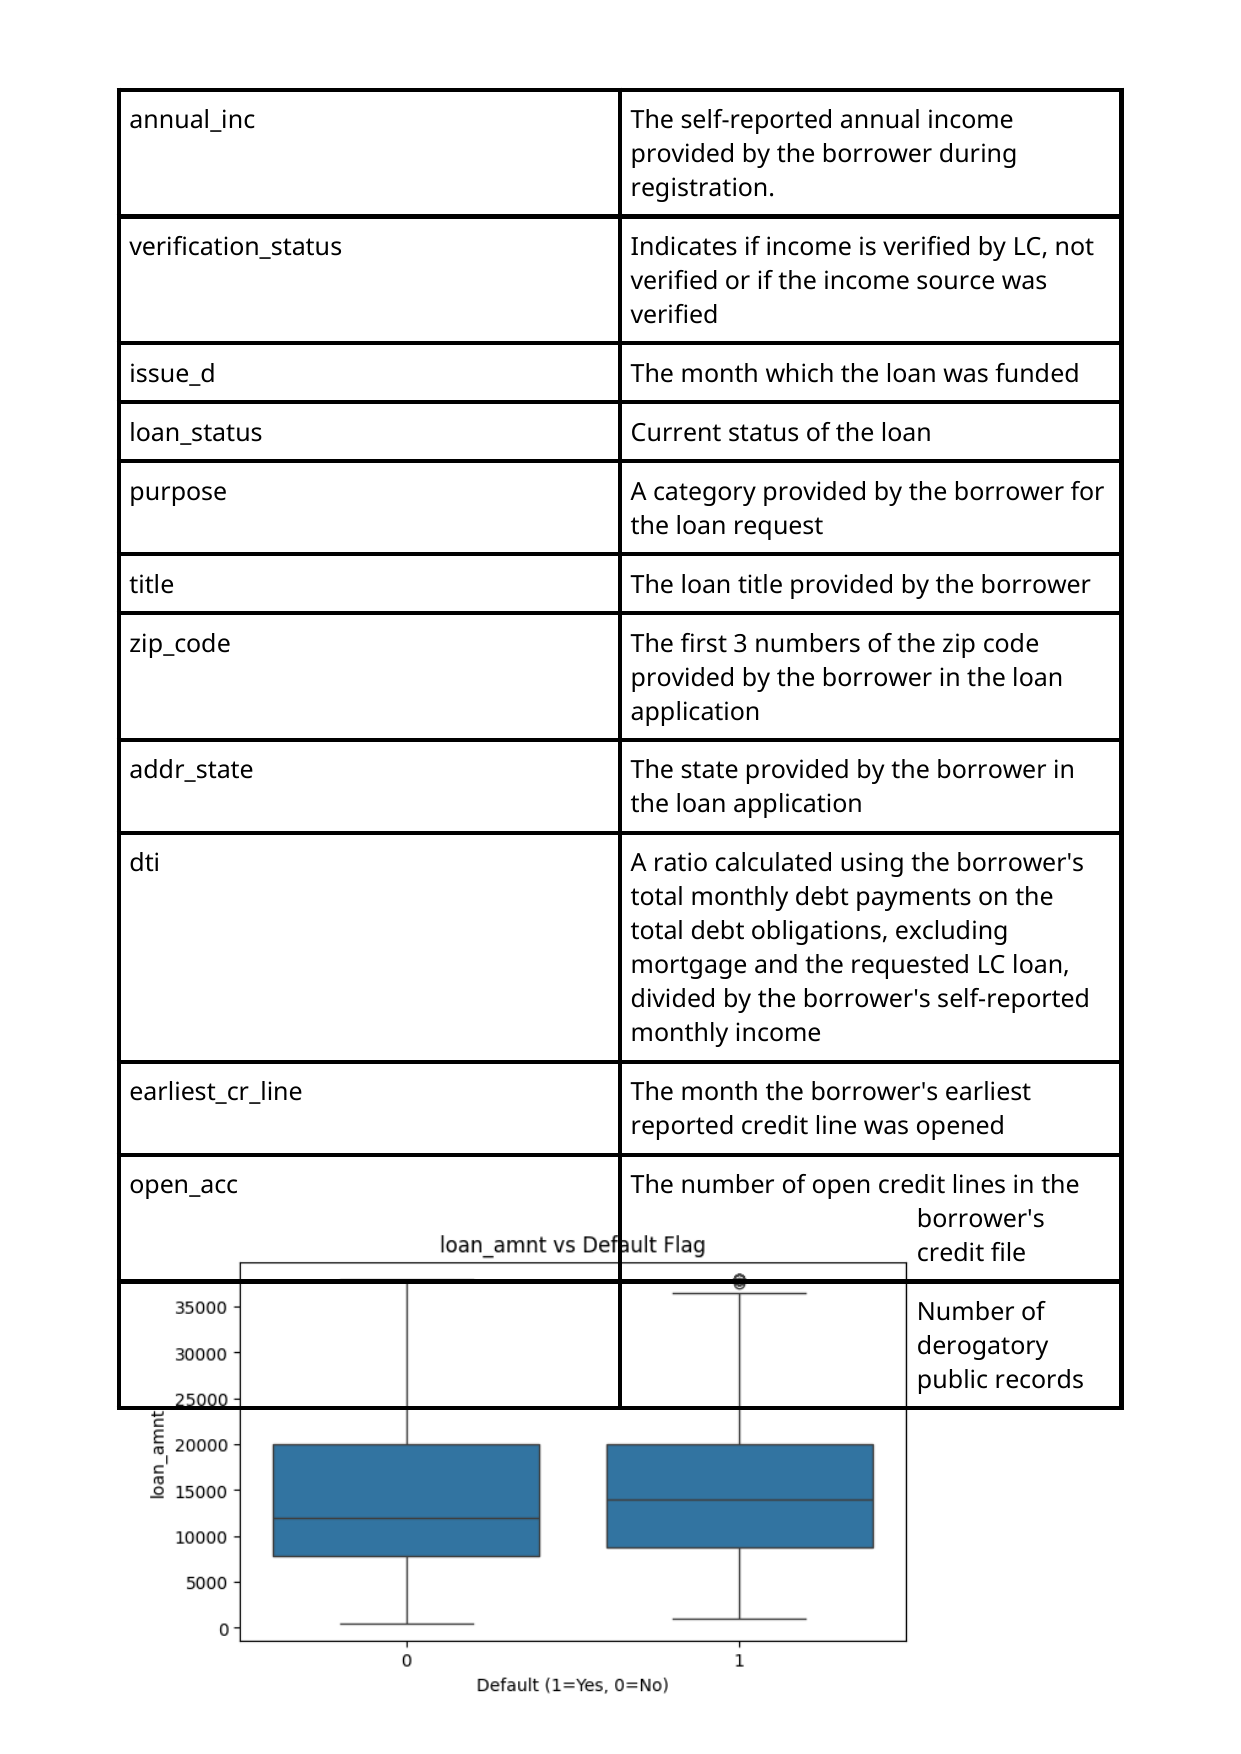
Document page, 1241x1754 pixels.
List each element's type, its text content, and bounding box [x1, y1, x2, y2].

table_cell The month which the loan was funded [622, 345, 1119, 400]
table_cell title [121, 556, 618, 611]
table_cell dti [121, 835, 618, 1059]
picture [138, 1223, 618, 1279]
table_cell Indicates if income is verified by LC, not verified or if the income source was verified [622, 219, 1119, 341]
table_cell A category provided by the borrower for the loan request [622, 463, 1119, 552]
table_cell annual_inc [121, 92, 618, 214]
picture [138, 1410, 917, 1706]
picture [138, 1284, 618, 1406]
table_cell The loan title provided by the borrower [622, 556, 1119, 611]
picture [622, 1223, 917, 1279]
table_cell The number of open credit lines in the borrower's credit file [622, 1157, 1119, 1279]
table_cell loan_status [121, 404, 618, 459]
table_cell The state provided by the borrower in the loan application [622, 742, 1119, 831]
table_cell The month the borrower's earliest reported credit line was opened [622, 1064, 1119, 1152]
table_cell Current status of the loan [622, 404, 1119, 459]
table_cell Number of derogatory public records [917, 1284, 1119, 1406]
picture [622, 1284, 917, 1406]
table_cell The self-reported annual income provided by the borrower during registration. [622, 92, 1119, 214]
table_cell addr_state [121, 742, 618, 831]
table_cell verification_status [121, 219, 618, 341]
table_cell The first 3 numbers of the zip code provided by the borrower in the loan application [622, 615, 1119, 738]
table_cell [121, 1284, 138, 1406]
table_cell zip_code [121, 615, 618, 738]
table_cell open_acc [121, 1157, 618, 1279]
table_cell issue_d [121, 345, 618, 400]
table_cell purpose [121, 463, 618, 552]
table_cell earliest_cr_line [121, 1064, 618, 1152]
table_cell A ratio calculated using the borrower's total monthly debt payments on the total debt obligations, excluding mortgage and the requested LC loan, divided by the borrower's self-reported monthly income [622, 835, 1119, 1059]
